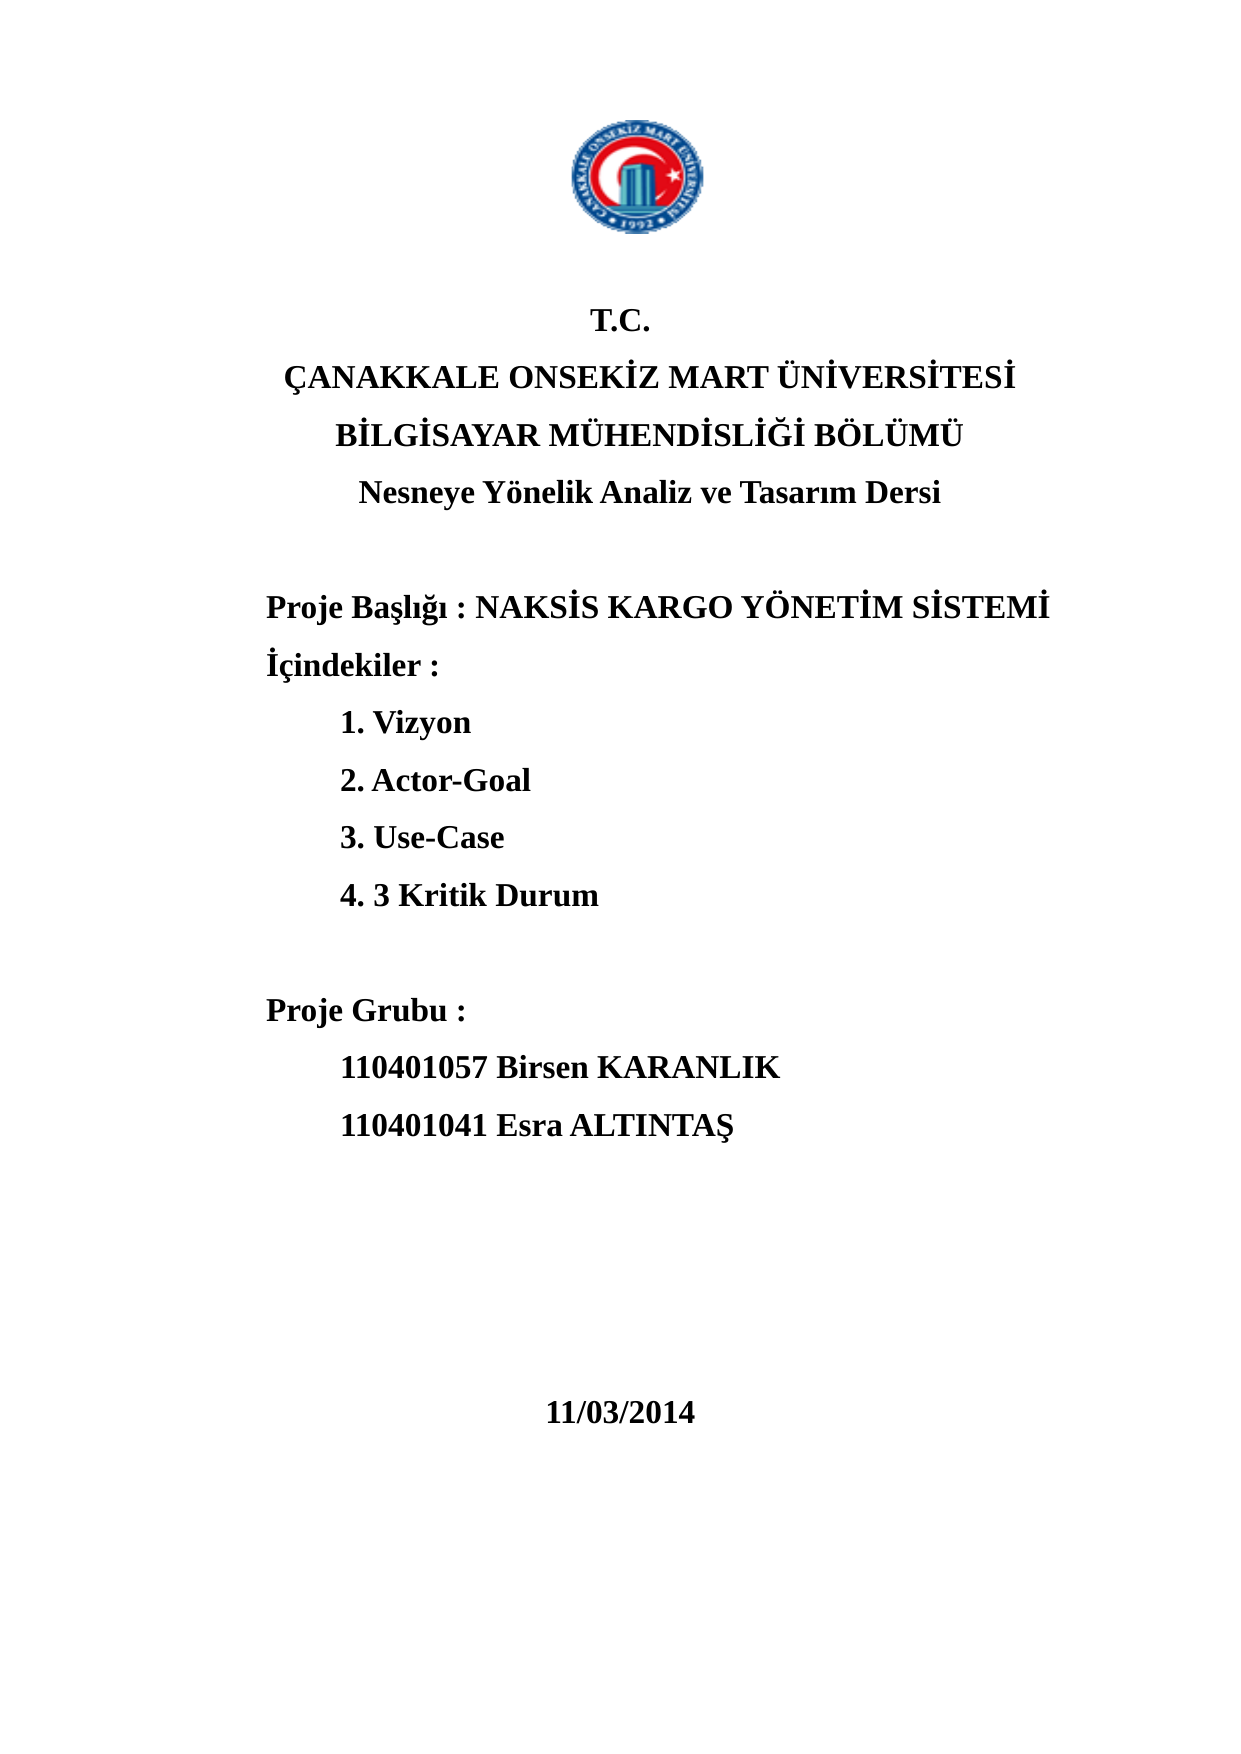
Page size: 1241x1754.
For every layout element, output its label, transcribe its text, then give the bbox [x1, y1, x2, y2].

text Nesneye Yönelik Analiz ve Tasarım Dersi [118, 473, 1122, 511]
text BİLGİSAYAR MÜHENDİSLİĞİ BÖLÜMÜ [118, 415, 1122, 453]
text 110401041 Esra ALTINTAŞ [118, 1105, 1122, 1143]
text 4. 3 Kritik Durum [118, 875, 1122, 913]
text 2. Actor-Goal [118, 760, 1122, 798]
picture [571, 120, 704, 234]
text Proje Başlığı : NAKSİS KARGO YÖNETİM SİSTEMİ [118, 588, 1122, 626]
text ÇANAKKALE ONSEKİZ MART ÜNİVERSİTESİ [118, 358, 1122, 396]
text İçindekiler : [118, 645, 1122, 683]
text 110401057 Birsen KARANLIK [118, 1048, 1122, 1086]
text 1. Vizyon [118, 703, 1122, 741]
text Proje Grubu : [118, 990, 1122, 1028]
text 3. Use-Case [118, 818, 1122, 856]
text 11/03/2014 [118, 1393, 1122, 1431]
text T.C. [118, 300, 1122, 338]
